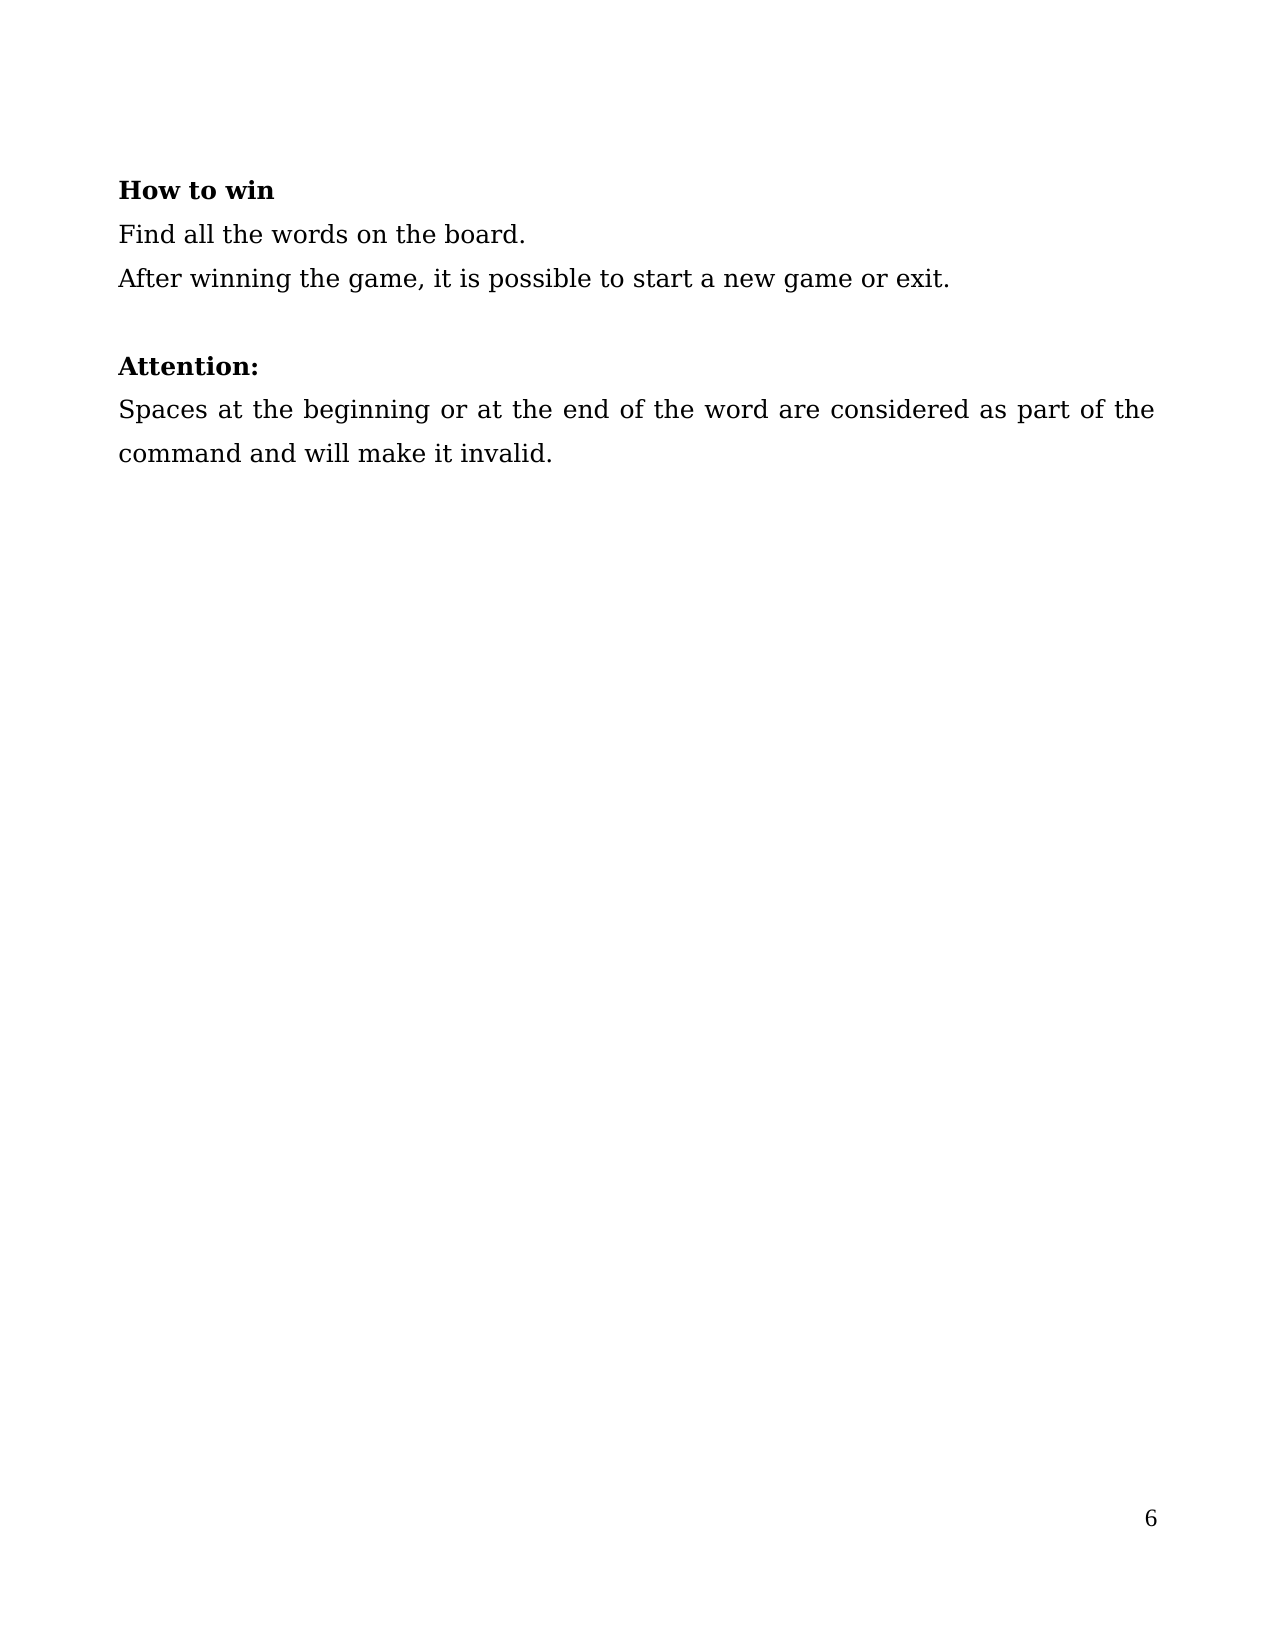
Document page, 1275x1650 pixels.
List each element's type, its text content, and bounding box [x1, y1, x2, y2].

text How to win [118, 176, 1157, 206]
list Spaces at the beginning or at the end of the word are considered as part of the command and will make it invalid. [118, 396, 1157, 469]
text After winning the game, it is possible to start a new game or exit. [118, 264, 1157, 293]
text Attention: [118, 352, 1157, 381]
text Find all the words on the board. [118, 220, 1157, 249]
